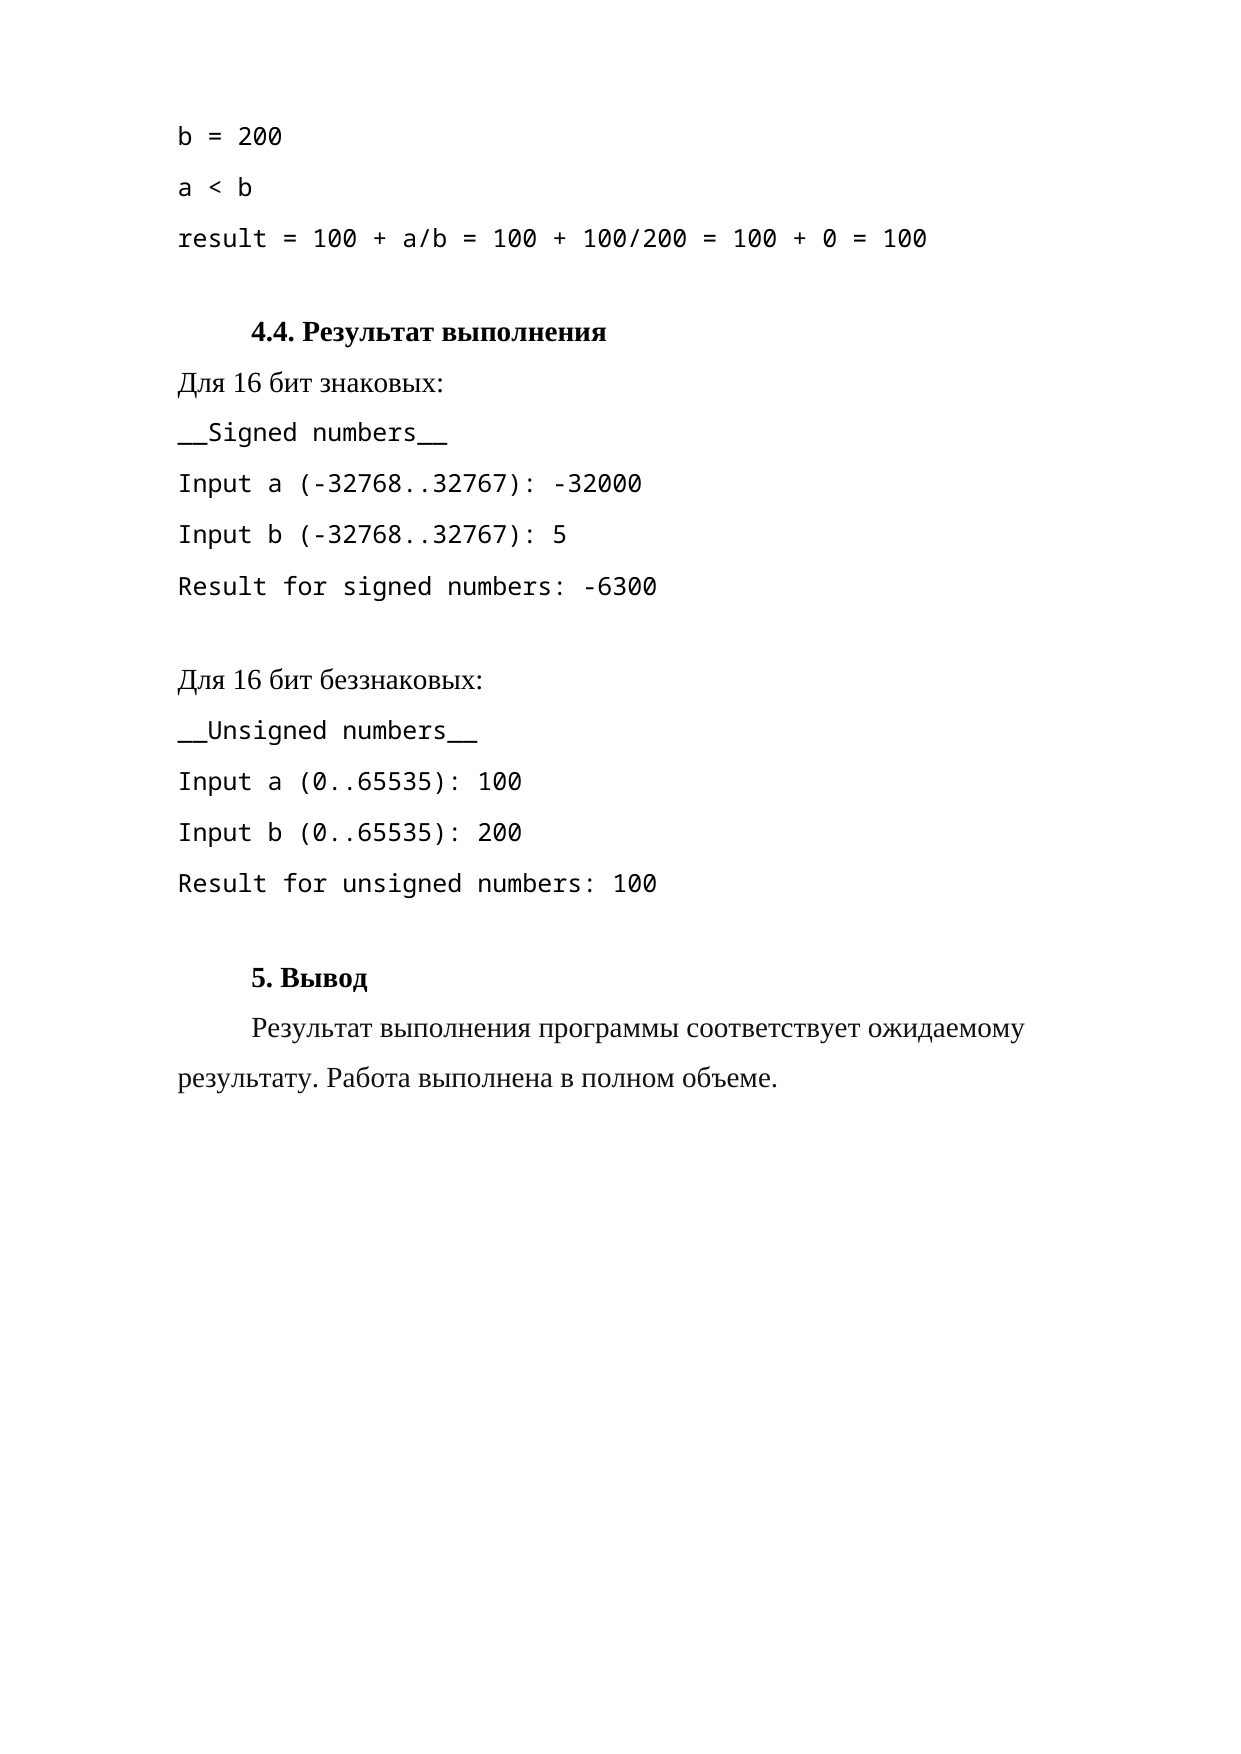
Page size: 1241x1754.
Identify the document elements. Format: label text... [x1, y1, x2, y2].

text result = 100 + a/b = 100 + 100/200 = 100 + 0 = 100 [177, 220, 1152, 254]
text 5. Вывод [177, 960, 1152, 993]
text b = 200 [177, 118, 1152, 152]
text a < b [177, 169, 1152, 203]
text Для 16 бит знаковых: [177, 365, 1152, 398]
text Input b (0..65535): 200 [177, 815, 1152, 849]
text __Unsigned numbers__ [177, 713, 1152, 747]
text Result for signed numbers: -6300 [177, 568, 1152, 602]
text Result for unsigned numbers: 100 [177, 866, 1152, 900]
text __Signed numbers__ [177, 415, 1152, 449]
text Для 16 бит беззнаковых: [177, 662, 1152, 696]
text Input a (-32768..32767): -32000 [177, 466, 1152, 500]
text Input a (0..65535): 100 [177, 764, 1152, 798]
text 4.4. Результат выполнения [177, 314, 1152, 348]
text Input b (-32768..32767): 5 [177, 517, 1152, 551]
text Результат выполнения программы соответствует ожидаемому результату. Работа выполнена в полном объеме. [177, 1010, 1152, 1094]
